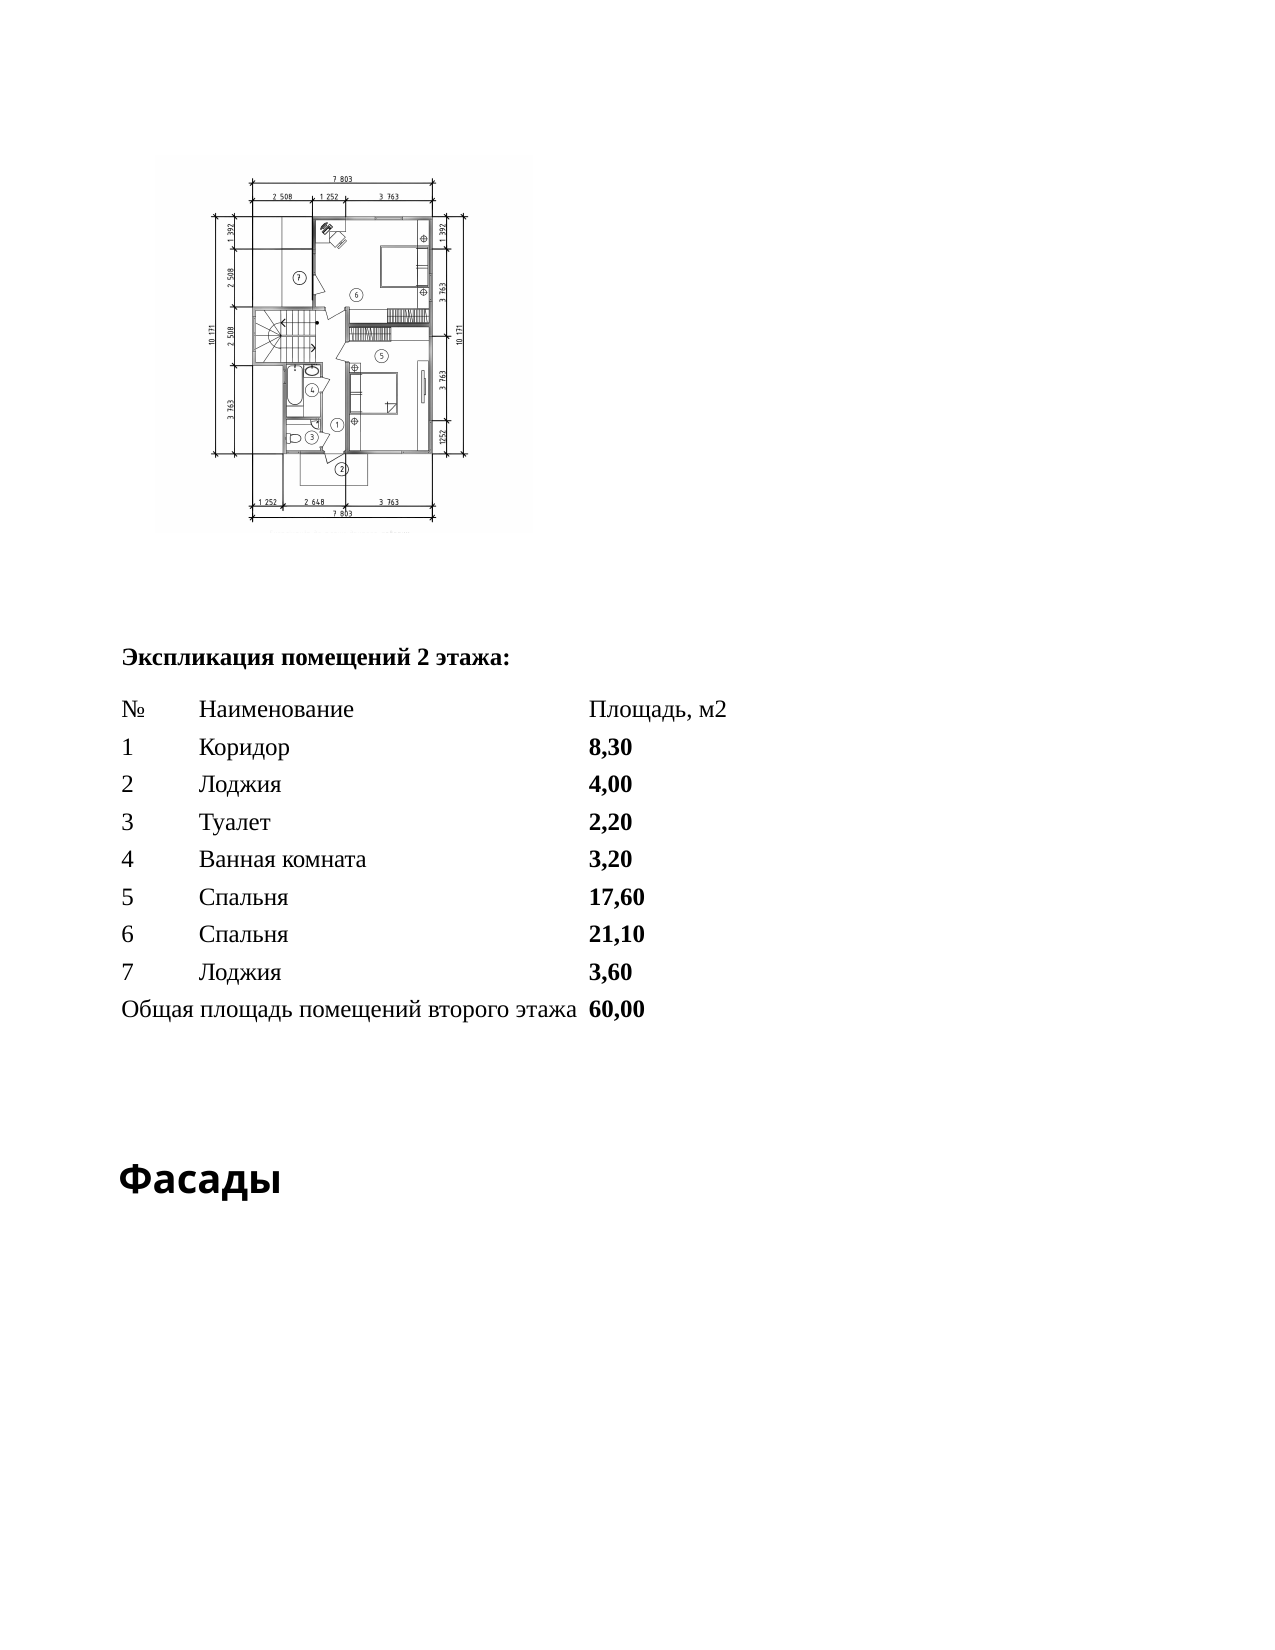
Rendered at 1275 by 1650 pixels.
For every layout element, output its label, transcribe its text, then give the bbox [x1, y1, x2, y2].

table_cell 60,00 [589, 985, 741, 1038]
table_cell Экспликация помещений 2 этажа: [118, 570, 753, 1041]
table_cell 6 [121, 910, 198, 948]
table_cell 4,00 [589, 760, 741, 798]
picture [155, 155, 533, 533]
text Фасады [118, 1150, 1157, 1205]
table_cell Туалет [199, 798, 589, 835]
table_cell 21,10 [589, 910, 741, 948]
table_cell Спальня [199, 873, 589, 910]
table_cell 5 [121, 873, 198, 910]
table_cell 3,60 [589, 948, 741, 985]
table_cell Спальня [199, 910, 589, 948]
table_cell 4 [121, 835, 198, 873]
table_cell 2,20 [589, 798, 741, 835]
table_cell Лоджия [199, 948, 589, 985]
table_cell [118, 118, 753, 570]
table_cell 7 [121, 948, 198, 985]
table_cell 8,30 [589, 723, 741, 760]
table_cell Коридор [199, 723, 589, 760]
table_cell Лоджия [199, 760, 589, 798]
table_cell 17,60 [589, 873, 741, 910]
table_cell 3,20 [589, 835, 741, 873]
table_cell 2 [121, 760, 198, 798]
table_cell 3 [121, 798, 198, 835]
table_cell Общая площадь помещений второго этажа [121, 985, 589, 1038]
table_cell [121, 121, 574, 567]
table_header Наименование [199, 685, 589, 723]
table_header № [121, 685, 198, 723]
table_cell Ванная комната [199, 835, 589, 873]
table_cell 1 [121, 723, 198, 760]
table_header Площадь, м2 [589, 685, 741, 723]
